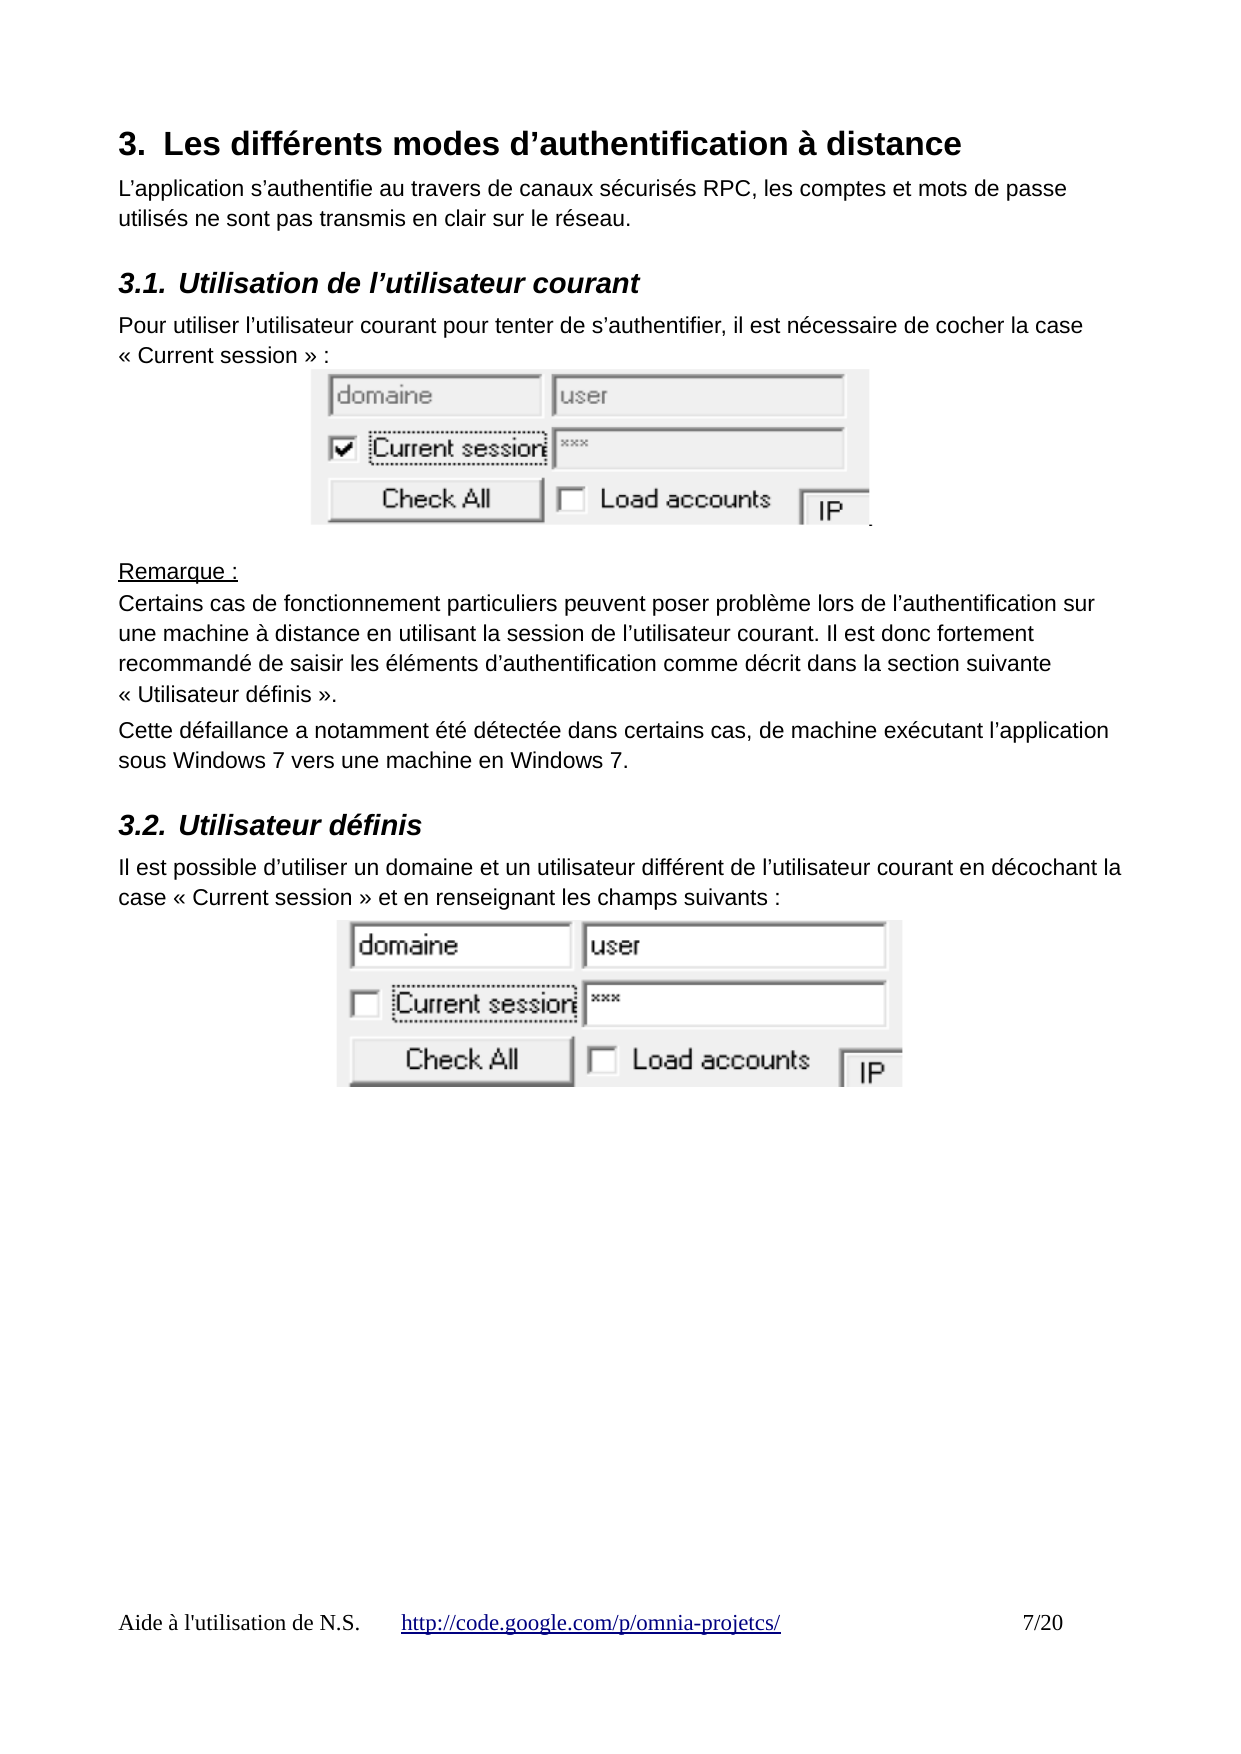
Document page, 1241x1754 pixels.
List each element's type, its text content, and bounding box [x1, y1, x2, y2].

text Cette défaillance a notamment été détectée dans certains cas, de machine exécutant l’application sous Windows 7 vers une machine en Windows 7. [118, 717, 1122, 773]
text Certains cas de fonctionnement particuliers peuvent poser problème lors de l’authentification sur une machine à distance en utilisant la session de l’utilisateur courant. Il est donc fortement recommandé de saisir les éléments d’authentification comme décrit dans la section suivante « Utilisateur définis ». [118, 590, 1122, 707]
picture [336, 920, 904, 1087]
picture [307, 368, 875, 526]
text Il est possible d’utiliser un domaine et un utilisateur différent de l’utilisateur courant en décochant la case « Current session » et en renseignant les champs suivants : [118, 854, 1122, 910]
subtitle Utilisateur définis [118, 808, 1122, 841]
text Remarque : [118, 558, 1122, 584]
text Pour utiliser l’utilisateur courant pour tenter de s’authentifier, il est nécessaire de cocher la case « Current session » : [118, 312, 1122, 368]
subtitle Les différents modes d’authentification à distance [118, 123, 1122, 162]
subtitle Utilisation de l’utilisateur courant [118, 266, 1122, 299]
text L’application s’authentifie au travers de canaux sécurisés RPC, les comptes et mots de passe utilisés ne sont pas transmis en clair sur le réseau. [118, 174, 1122, 231]
